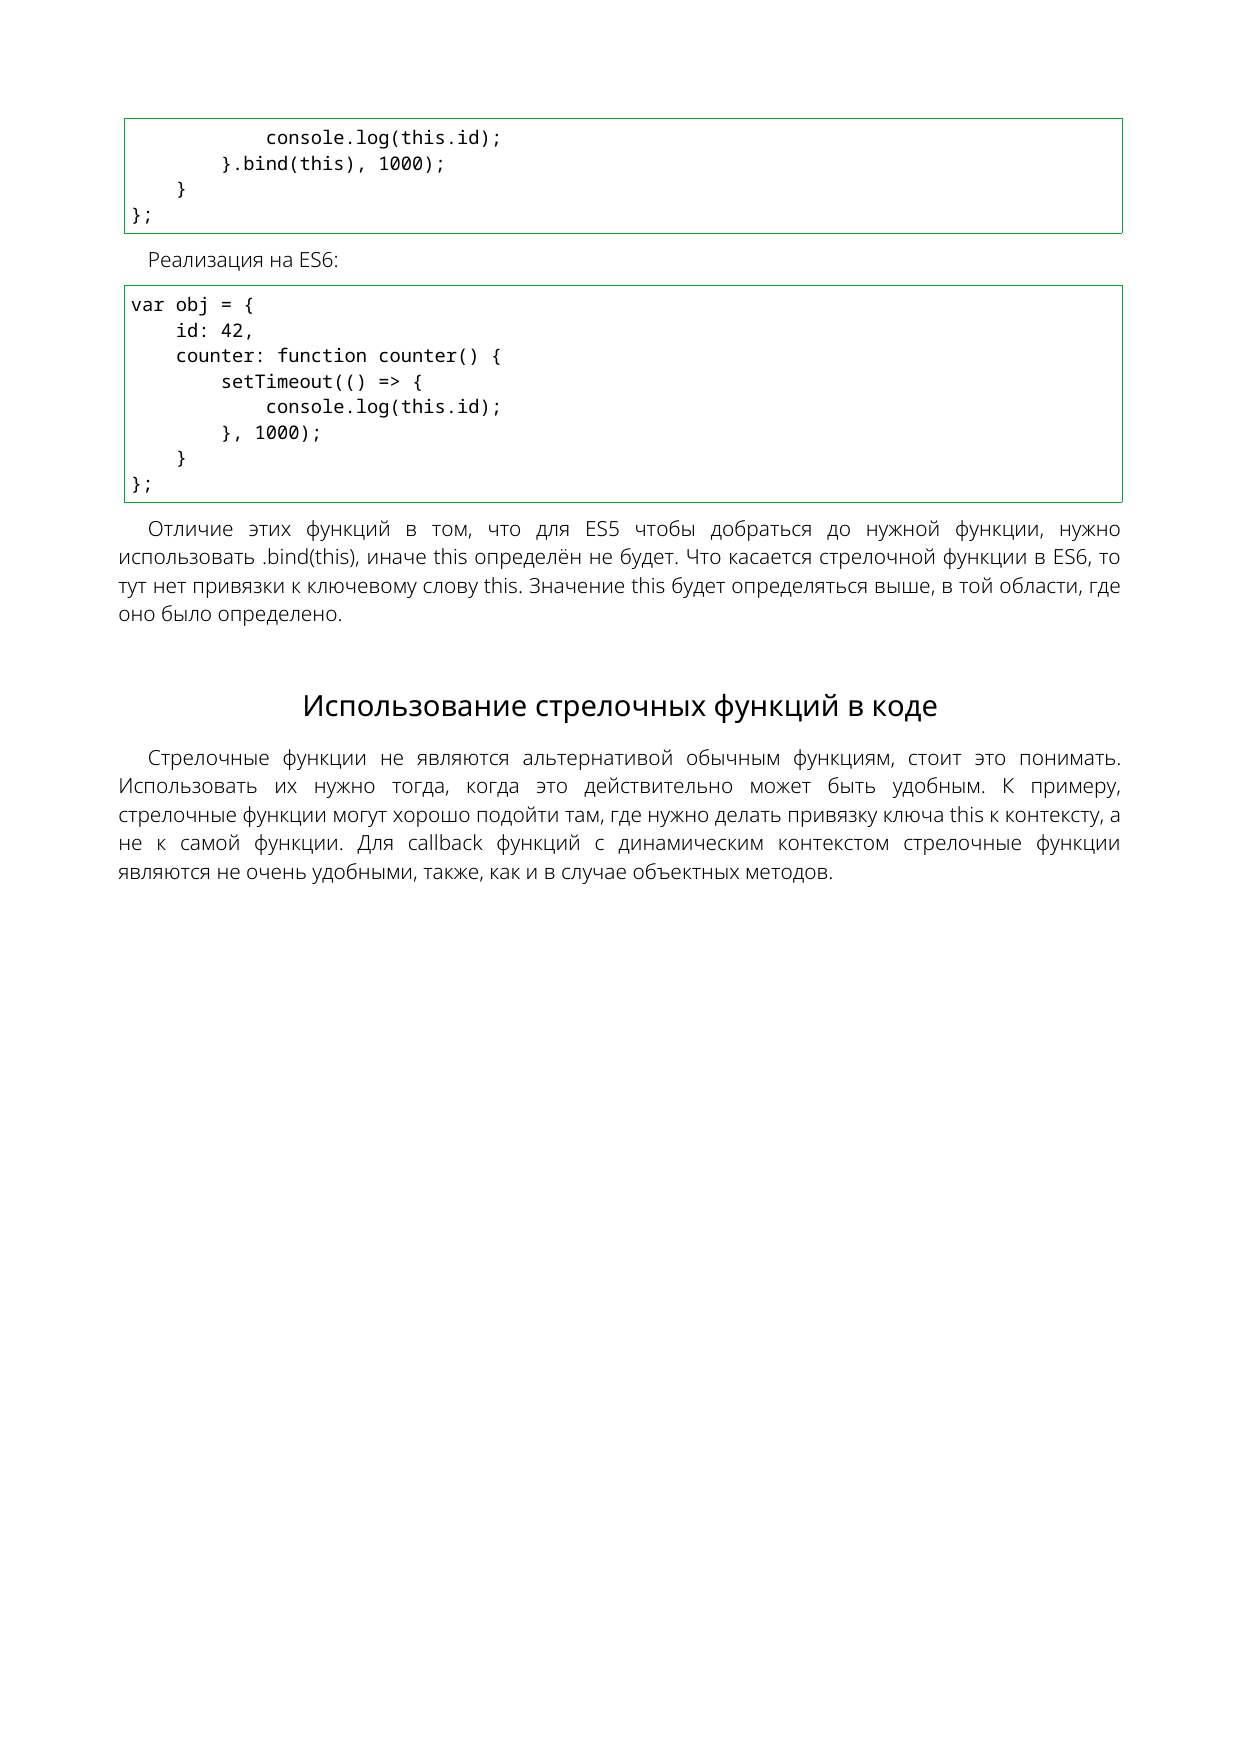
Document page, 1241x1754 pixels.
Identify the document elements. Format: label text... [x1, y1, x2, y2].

text console.log(this.id); [125, 387, 1122, 413]
text id: 42, [125, 311, 1122, 336]
text }, 1000); [125, 413, 1122, 438]
text Отличие этих функций в том, что для ES5 чтобы добраться до нужной функции, нужно использовать .bind(this), иначе this определён не будет. Что касается стрелочной функции в ES6, то тут нет привязки к ключевому слову this. Значение this будет определяться выше, в той области, где оно было определено. [118, 514, 1122, 628]
text } [125, 169, 1122, 195]
text }.bind(this), 1000); [125, 144, 1122, 169]
text } [125, 438, 1122, 464]
text }; [125, 195, 1122, 233]
text setTimeout(() => { [125, 362, 1122, 387]
text console.log(this.id); [125, 119, 1122, 144]
text var obj = { [125, 286, 1122, 311]
text Реализация на ES6: [118, 245, 1122, 273]
text Стрелочные функции не являются альтернативой обычным функциям, стоит это понимать. Использовать их нужно тогда, когда это действительно может быть удобным. К примеру, стрелочные функции могут хорошо подойти там, где нужно делать привязку ключа this к контексту, а не к самой функции. Для callback функций с динамическим контекстом стрелочные функции являются не очень удобными, также, как и в случае объектных методов. [118, 743, 1122, 885]
text }; [125, 464, 1122, 502]
subtitle Использование стрелочных функций в коде [118, 686, 1122, 725]
text counter: function counter() { [125, 336, 1122, 362]
